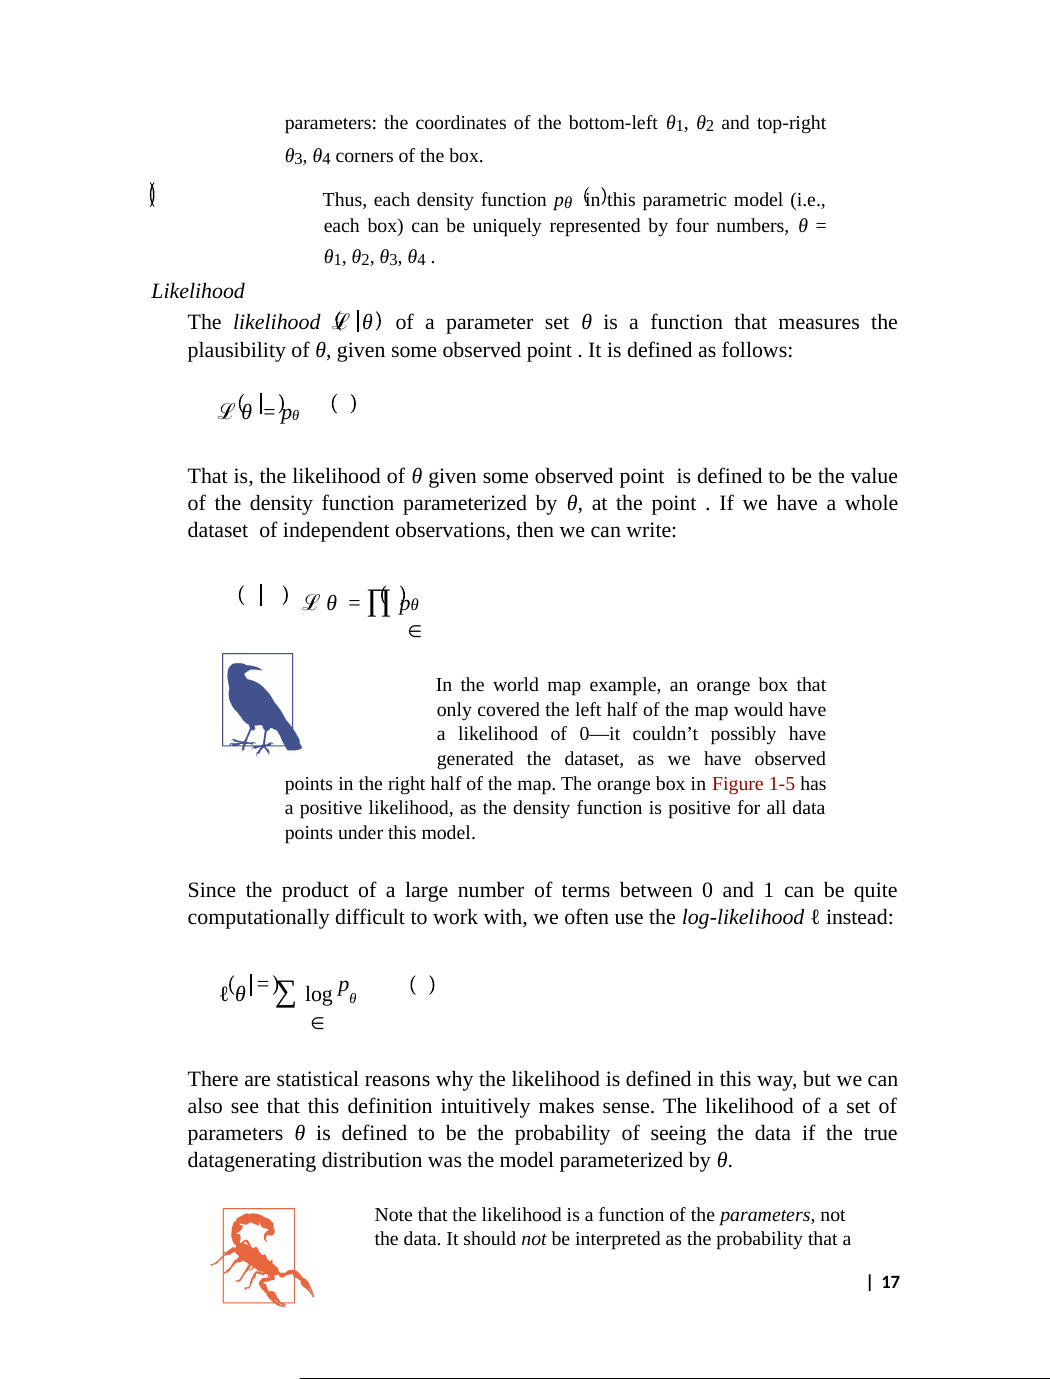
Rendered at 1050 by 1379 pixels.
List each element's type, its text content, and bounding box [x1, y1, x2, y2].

text There are statistical reasons why the likelihood is defined in this way, but we can also see that this definition intuitively makes sense. The likelihood of a set of parameters θ is defined to be the probability of seeing the data if the true datagenerating distribution was the model parameterized by θ. [187, 1066, 899, 1172]
text ℒ θ = pθ [217, 396, 900, 426]
text Since the product of a large number of terms between 0 and 1 can be quite computationally difficult to work with, we often use the log-likelihood ℓ instead: [187, 877, 899, 929]
text That is, the likelihood of θ given some observed point is defined to be the value of the density function parameterized by θ, at the point . If we have a whole dataset of independent observations, then we can write: [187, 463, 899, 542]
text Note that the likelihood is a function of the parameters, not the data. It should not be interpreted as the probability that a [210, 1203, 863, 1249]
text The likelihood ℒ θ of a parameter set θ is a function that measures the plausibility of θ, given some observed point . It is defined as follows: [187, 306, 899, 363]
text ℒ θ = ∏ pθ [217, 581, 900, 617]
text ∈ [251, 619, 900, 642]
text In the world map example, an orange box that only covered the left half of the map would have a likelihood of 0—it couldn’t possibly have generated the dataset, as we have observed points in the right half of the map. The orange box in Figure 1-5 has a positive likelihood, as the density function is positive for all data points under this model. [283, 673, 827, 843]
text ∈ [306, 1012, 900, 1034]
text Likelihood [151, 278, 898, 304]
text ℓ θ = ∑ log pθ [219, 971, 899, 1009]
text parameters: the coordinates of the bottom-left θ1, θ2 and top-right θ3, θ4 corners of the box. [283, 105, 827, 168]
text Thus, each density function pθ in this parametric model (i.e., each box) can be uniquely represented by four numbers, θ = θ1, θ2, θ3, θ4 . [322, 182, 827, 269]
